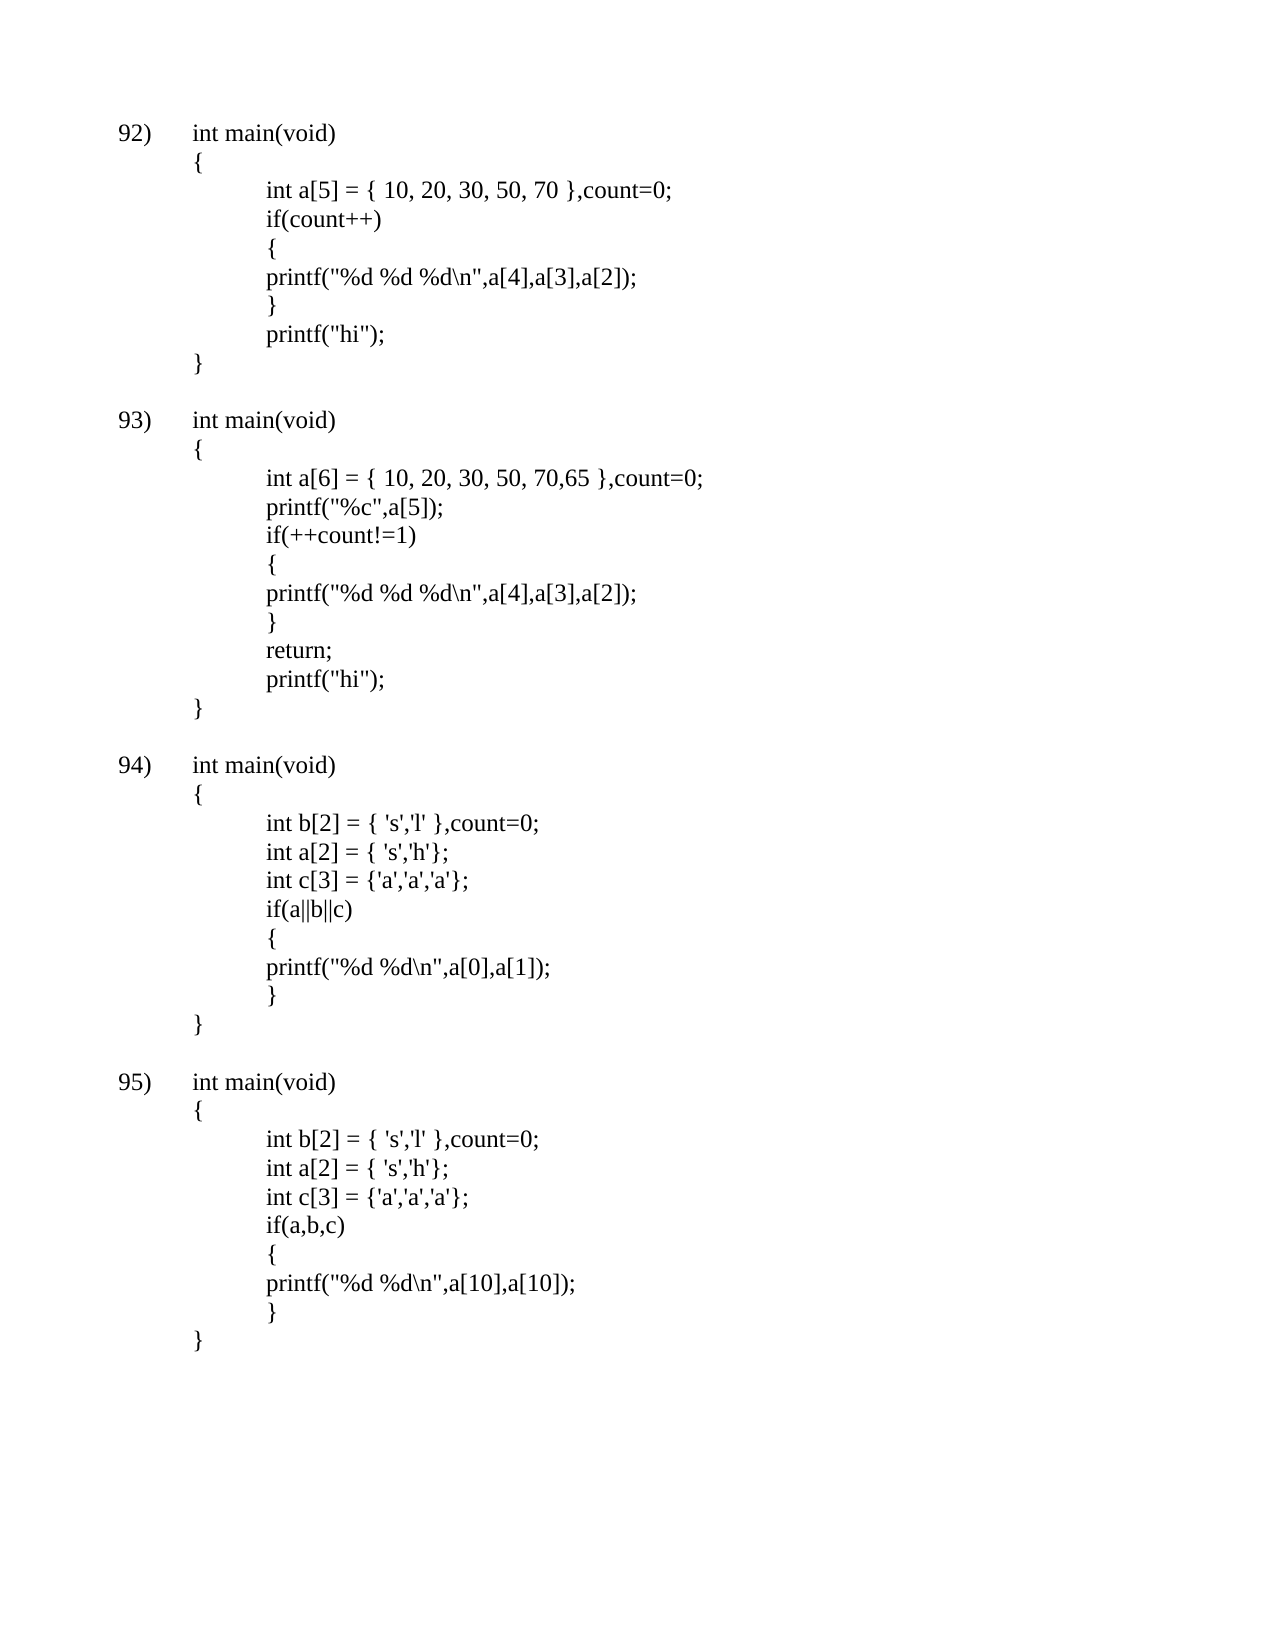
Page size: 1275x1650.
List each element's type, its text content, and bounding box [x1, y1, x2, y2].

text } [118, 348, 1157, 377]
text printf("hi"); [118, 319, 1157, 348]
text } [118, 1009, 1157, 1038]
text } [118, 607, 1157, 636]
text return; [118, 636, 1157, 664]
text if(a,b,c) [118, 1211, 1157, 1239]
text int a[5] = { 10, 20, 30, 50, 70 },count=0; [118, 176, 1157, 204]
text printf("%d %d\n",a[0],a[1]); [118, 952, 1157, 981]
text printf("%c",a[5]); [118, 492, 1157, 521]
text } [118, 291, 1157, 319]
text 92) int main(void) [118, 118, 1157, 147]
text } [118, 693, 1157, 722]
text { [118, 434, 1157, 463]
text } [118, 1326, 1157, 1354]
text { [118, 147, 1157, 176]
text { [118, 923, 1157, 952]
text if(++count!=1) [118, 521, 1157, 549]
text if(a||b||c) [118, 894, 1157, 923]
text { [118, 233, 1157, 262]
text 94) int main(void) [118, 751, 1157, 779]
text int c[3] = {'a','a','a'}; [118, 866, 1157, 894]
text { [118, 779, 1157, 808]
text int a[2] = { 's','h'}; [118, 837, 1157, 866]
text int a[6] = { 10, 20, 30, 50, 70,65 },count=0; [118, 463, 1157, 492]
text printf("%d %d %d\n",a[4],a[3],a[2]); [118, 578, 1157, 607]
text 93) int main(void) [118, 406, 1157, 434]
text int b[2] = { 's','l' },count=0; [118, 1124, 1157, 1153]
text { [118, 549, 1157, 578]
text { [118, 1096, 1157, 1124]
text int a[2] = { 's','h'}; [118, 1153, 1157, 1182]
text printf("%d %d\n",a[10],a[10]); [118, 1268, 1157, 1297]
text } [118, 1297, 1157, 1326]
text 95) int main(void) [118, 1067, 1157, 1096]
text { [118, 1239, 1157, 1268]
text } [118, 981, 1157, 1009]
text int b[2] = { 's','l' },count=0; [118, 808, 1157, 837]
text int c[3] = {'a','a','a'}; [118, 1182, 1157, 1211]
text printf("%d %d %d\n",a[4],a[3],a[2]); [118, 262, 1157, 291]
text if(count++) [118, 204, 1157, 233]
text printf("hi"); [118, 664, 1157, 693]
